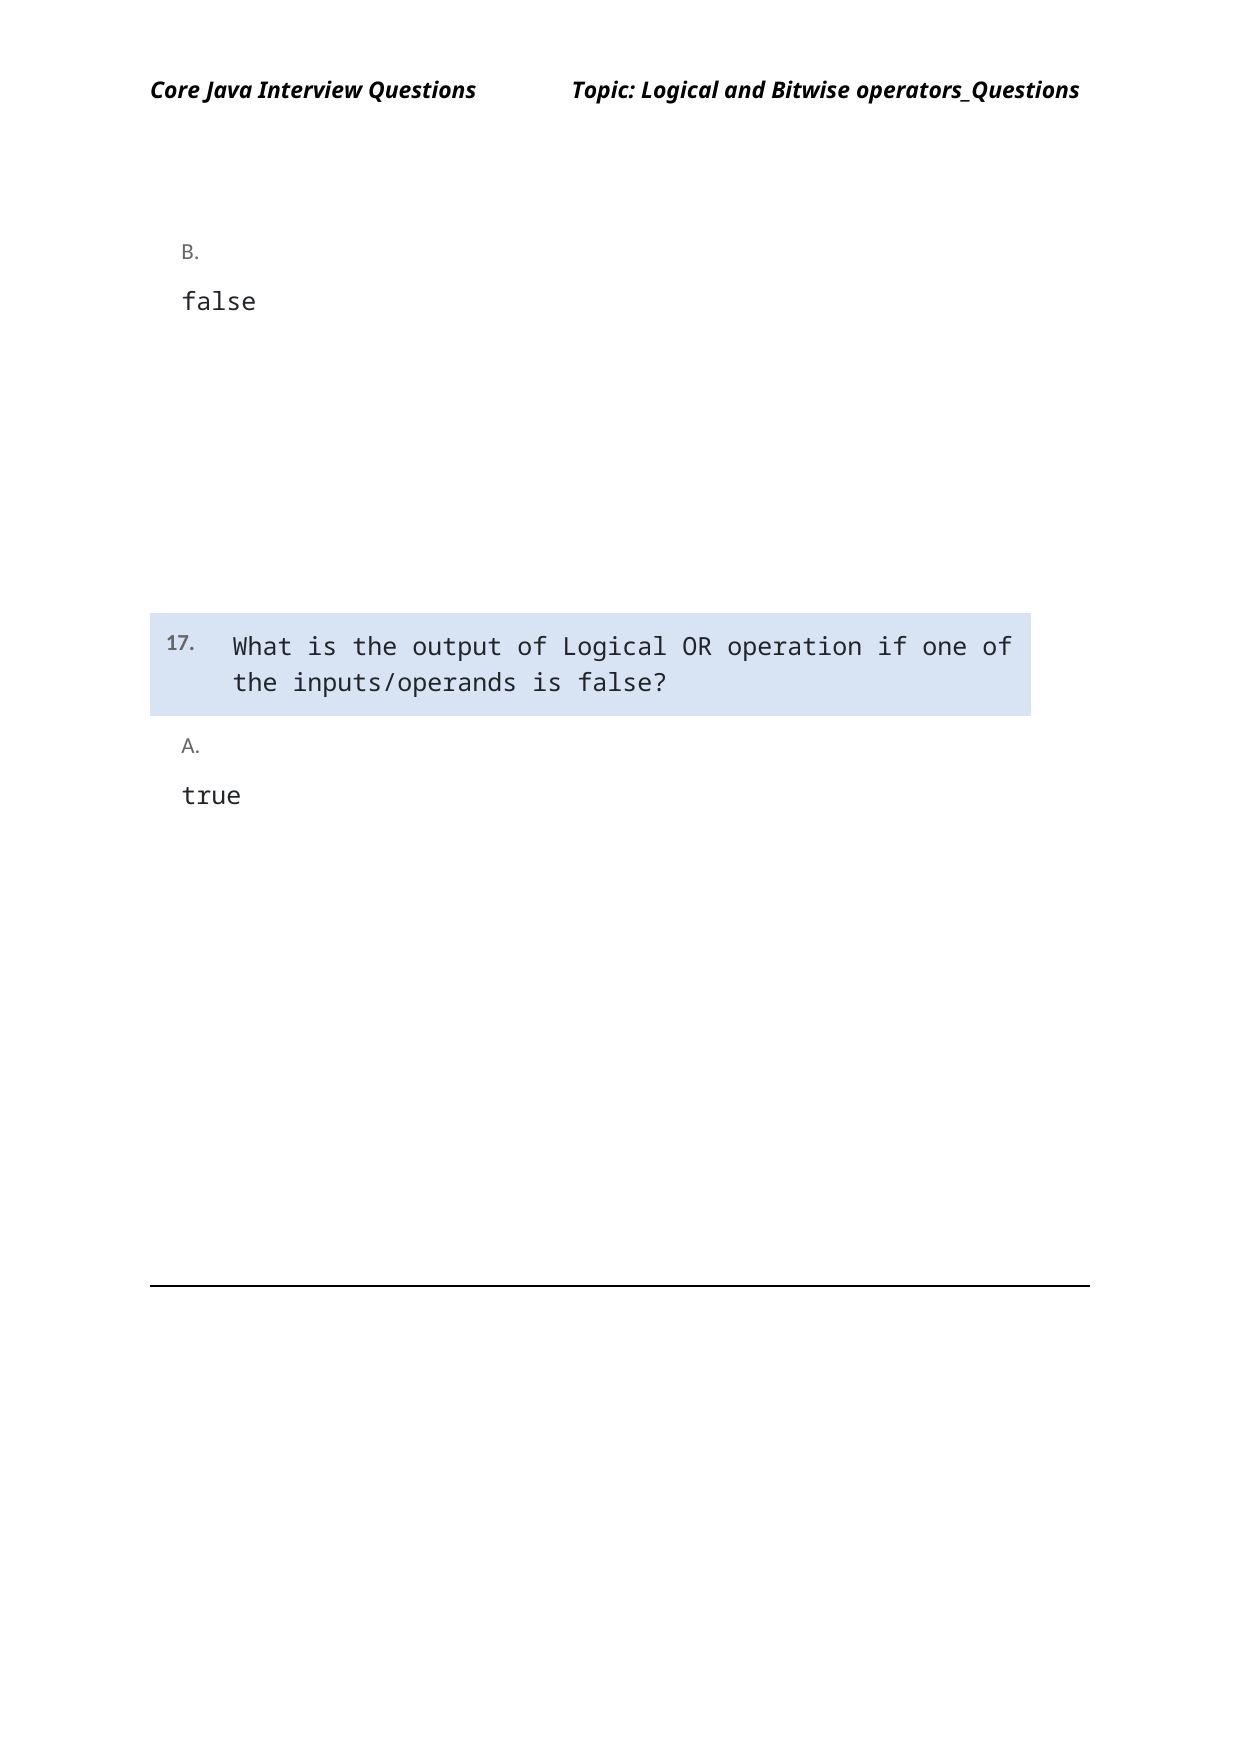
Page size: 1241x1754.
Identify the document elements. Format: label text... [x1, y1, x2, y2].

table_header [181, 428, 374, 489]
table_header B. false [181, 238, 264, 428]
table_header [181, 489, 429, 597]
table_header A. true [181, 731, 250, 921]
table_header [181, 166, 250, 237]
table_header What is the output of Logical OR operation if one of the inputs/operands is false? [217, 613, 1031, 716]
table_cell [150, 716, 1090, 1261]
table_header [181, 921, 264, 1029]
table_header [181, 1029, 374, 1137]
table_cell [150, 150, 1090, 612]
table_header [1031, 613, 1090, 716]
table_header [181, 1137, 429, 1245]
table_header 17. [150, 613, 217, 716]
